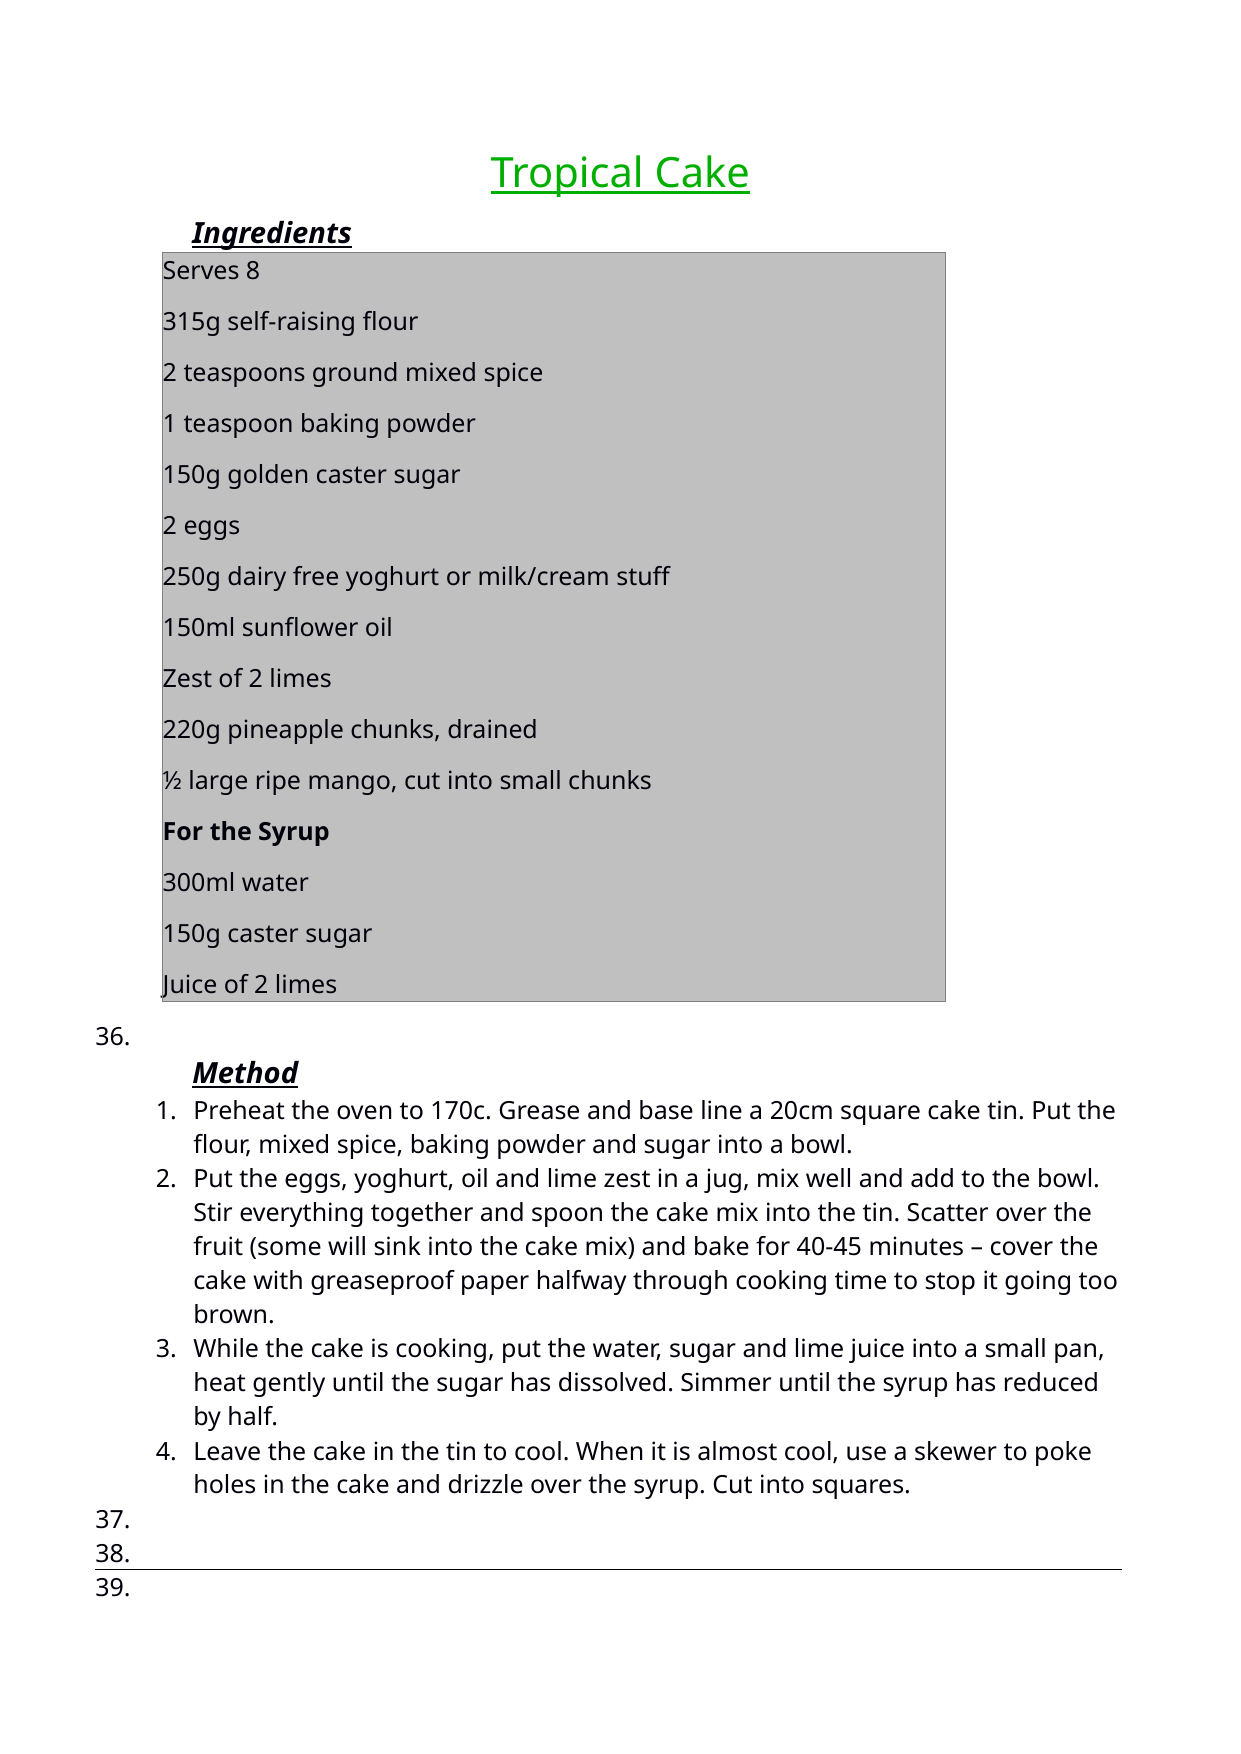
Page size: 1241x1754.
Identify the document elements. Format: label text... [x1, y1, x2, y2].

text Serves 8 [163, 253, 945, 287]
text 2 teaspoons ground mixed spice [163, 354, 945, 389]
text For the Syrup [163, 813, 945, 848]
text 220g pineapple chunks, drained [163, 711, 945, 746]
text ½ large ripe mango, cut into small chunks [163, 762, 945, 797]
list While the cake is cooking, put the water, sugar and lime juice into a small pan, heat gently until the sugar has dissolved. Simmer until the syrup has reduced by half. [156, 1331, 1122, 1433]
subtitle Tropical Cake [118, 143, 1122, 200]
text 315g self-raising flour [163, 303, 945, 338]
list Preheat the oven to 170c. Grease and base line a 20cm square cake tin. Put the flour, mixed spice, baking powder and sugar into a bowl. [156, 1092, 1122, 1161]
list Put the eggs, yoghurt, oil and lime zest in a jug, mix well and add to the bowl. Stir everything together and spoon the cake mix into the tin. Scatter over the fruit (some will sink into the cake mix) and bake for 40-45 minutes – cover the cake with greaseproof paper halfway through cooking time to stop it going too brown. [156, 1161, 1122, 1331]
text 150g golden caster sugar [163, 456, 945, 491]
subtitle Method [192, 1053, 1122, 1092]
subtitle Ingredients [192, 212, 1122, 252]
text 150g caster sugar [163, 916, 945, 950]
text Juice of 2 limes [163, 967, 945, 1001]
text 2 eggs [163, 507, 945, 542]
list Leave the cake in the tin to cool. When it is almost cool, use a skewer to poke holes in the cake and drizzle over the syrup. Cut into squares. [156, 1433, 1122, 1501]
text 150ml sunflower oil [163, 609, 945, 644]
text 1 teaspoon baking powder [163, 405, 945, 440]
text Zest of 2 limes [163, 660, 945, 695]
text 250g dairy free yoghurt or milk/cream stuff [163, 558, 945, 593]
text 300ml water [163, 864, 945, 899]
